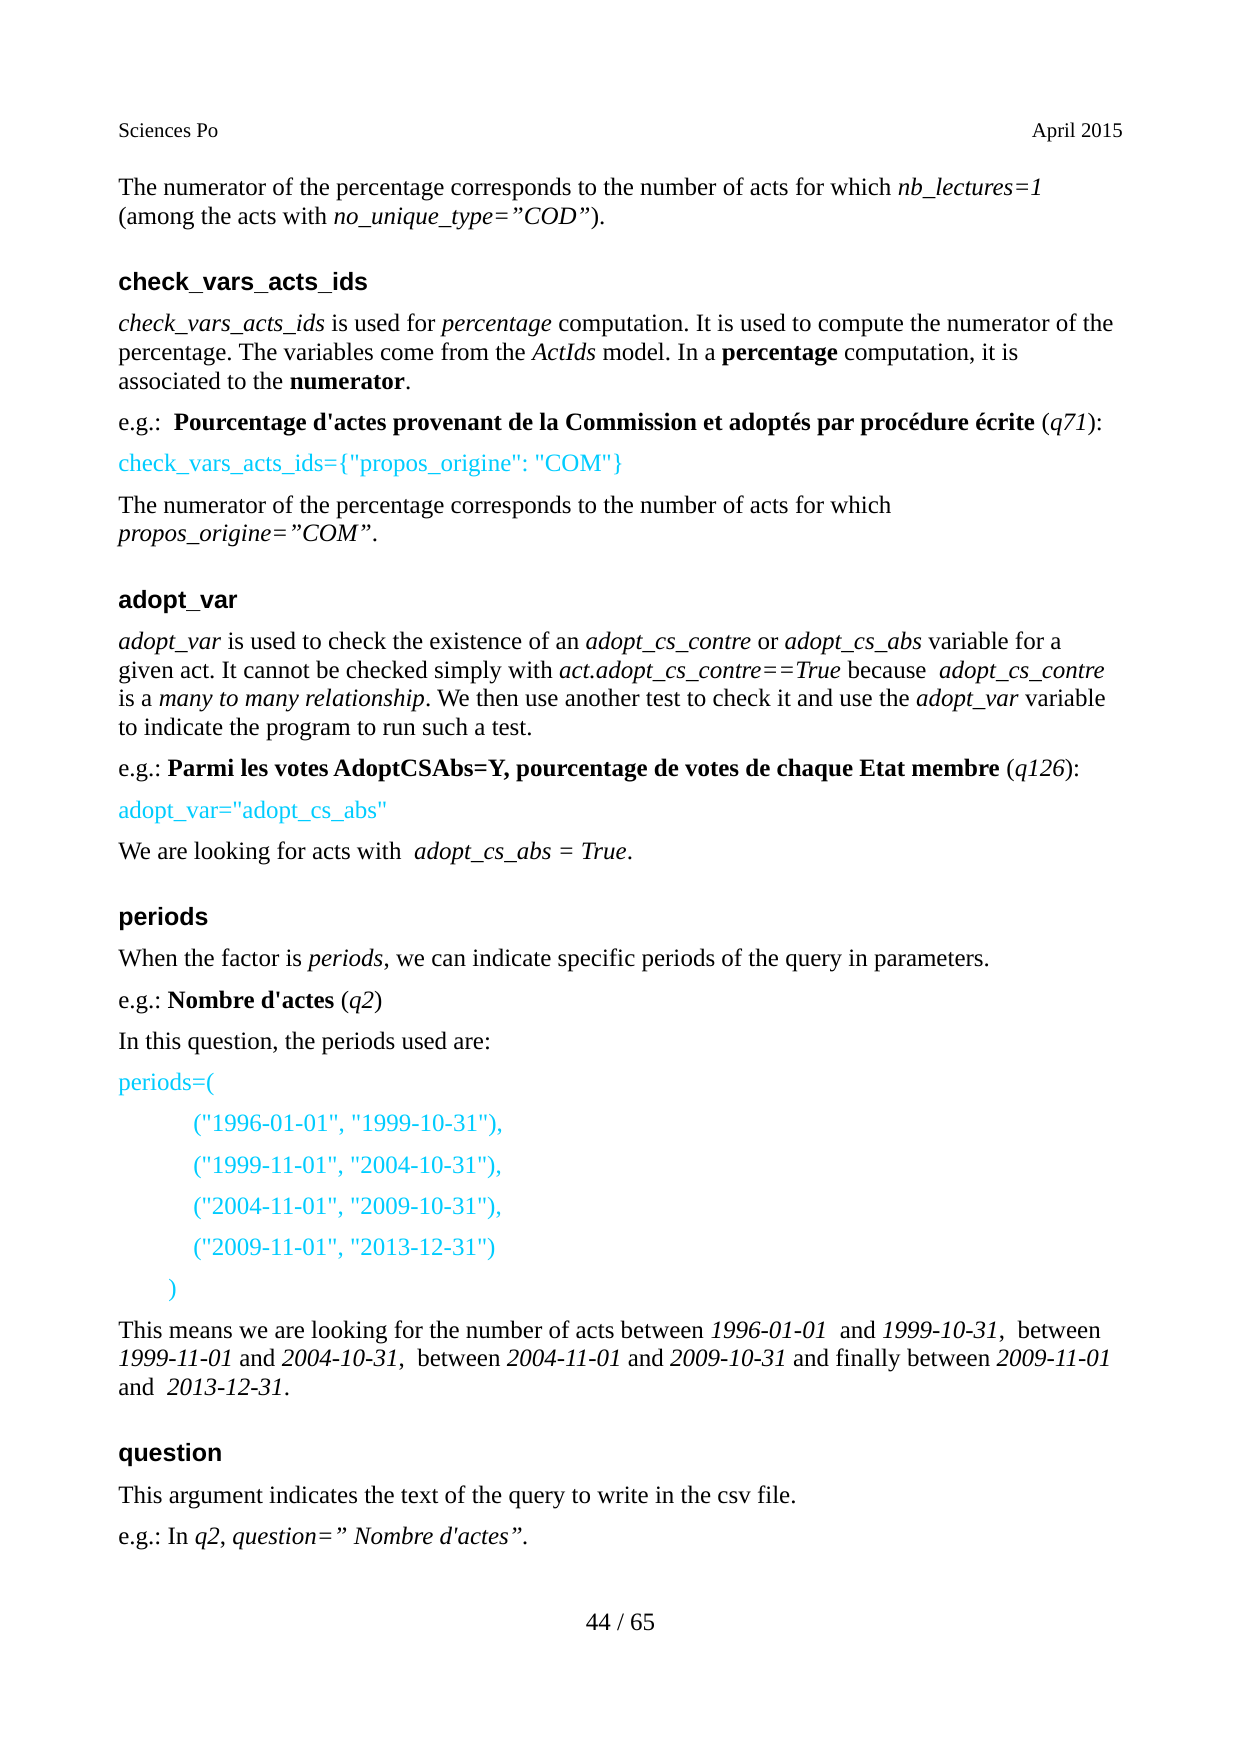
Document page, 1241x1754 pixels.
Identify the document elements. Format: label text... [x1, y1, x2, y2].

text In this question, the periods used are: [118, 1026, 1122, 1055]
subtitle periods [118, 902, 1122, 931]
text adopt_var="adopt_cs_abs" [118, 795, 1122, 823]
text We are looking for acts with adopt_cs_abs = True. [118, 836, 1122, 865]
text The numerator of the percentage corresponds to the number of acts for which propos_origine=”COM”. [118, 490, 1122, 547]
text The numerator of the percentage corresponds to the number of acts for which nb_lectures=1 (among the acts with no_unique_type=”COD”). [118, 172, 1122, 230]
text ) [118, 1273, 1122, 1302]
text ("2004-11-01", "2009-10-31"), [118, 1191, 1122, 1220]
text e.g.: Nombre d'actes (q2) [118, 985, 1122, 1013]
text check_vars_acts_ids is used for percentage computation. It is used to compute the numerator of the percentage. The variables come from the ActIds model. In a percentage computation, it is associated to the numerator. [118, 308, 1122, 395]
subtitle question [118, 1438, 1122, 1467]
text check_vars_acts_ids={"propos_origine": "COM"} [118, 448, 1122, 477]
text ("1996-01-01", "1999-10-31"), [118, 1108, 1122, 1137]
subtitle adopt_var [118, 585, 1122, 613]
text adopt_var is used to check the existence of an adopt_cs_contre or adopt_cs_abs variable for a given act. It cannot be checked simply with act.adopt_cs_contre==True because adopt_cs_contre is a many to many relationship. We then use another test to check it and use the adopt_var variable to indicate the program to run such a test. [118, 626, 1122, 741]
text ("1999-11-01", "2004-10-31"), [118, 1150, 1122, 1178]
text e.g.: Pourcentage d'actes provenant de la Commission et adoptés par procédure écrite (q71): [118, 407, 1122, 436]
text periods=( [118, 1067, 1122, 1096]
text ("2009-11-01", "2013-12-31") [118, 1232, 1122, 1261]
text When the factor is periods, we can indicate specific periods of the query in parameters. [118, 943, 1122, 972]
text This argument indicates the text of the query to write in the csv file. [118, 1480, 1122, 1508]
text e.g.: In q2, question=” Nombre d'actes”. [118, 1521, 1122, 1550]
text e.g.: Parmi les votes AdoptCSAbs=Y, pourcentage de votes de chaque Etat membre (q126): [118, 753, 1122, 782]
subtitle check_vars_acts_ids [118, 267, 1122, 296]
text This means we are looking for the number of acts between 1996-01-01 and 1999-10-31, between 1999-11-01 and 2004-10-31, between 2004-11-01 and 2009-10-31 and finally between 2009-11-01 and 2013-12-31. [118, 1315, 1122, 1401]
